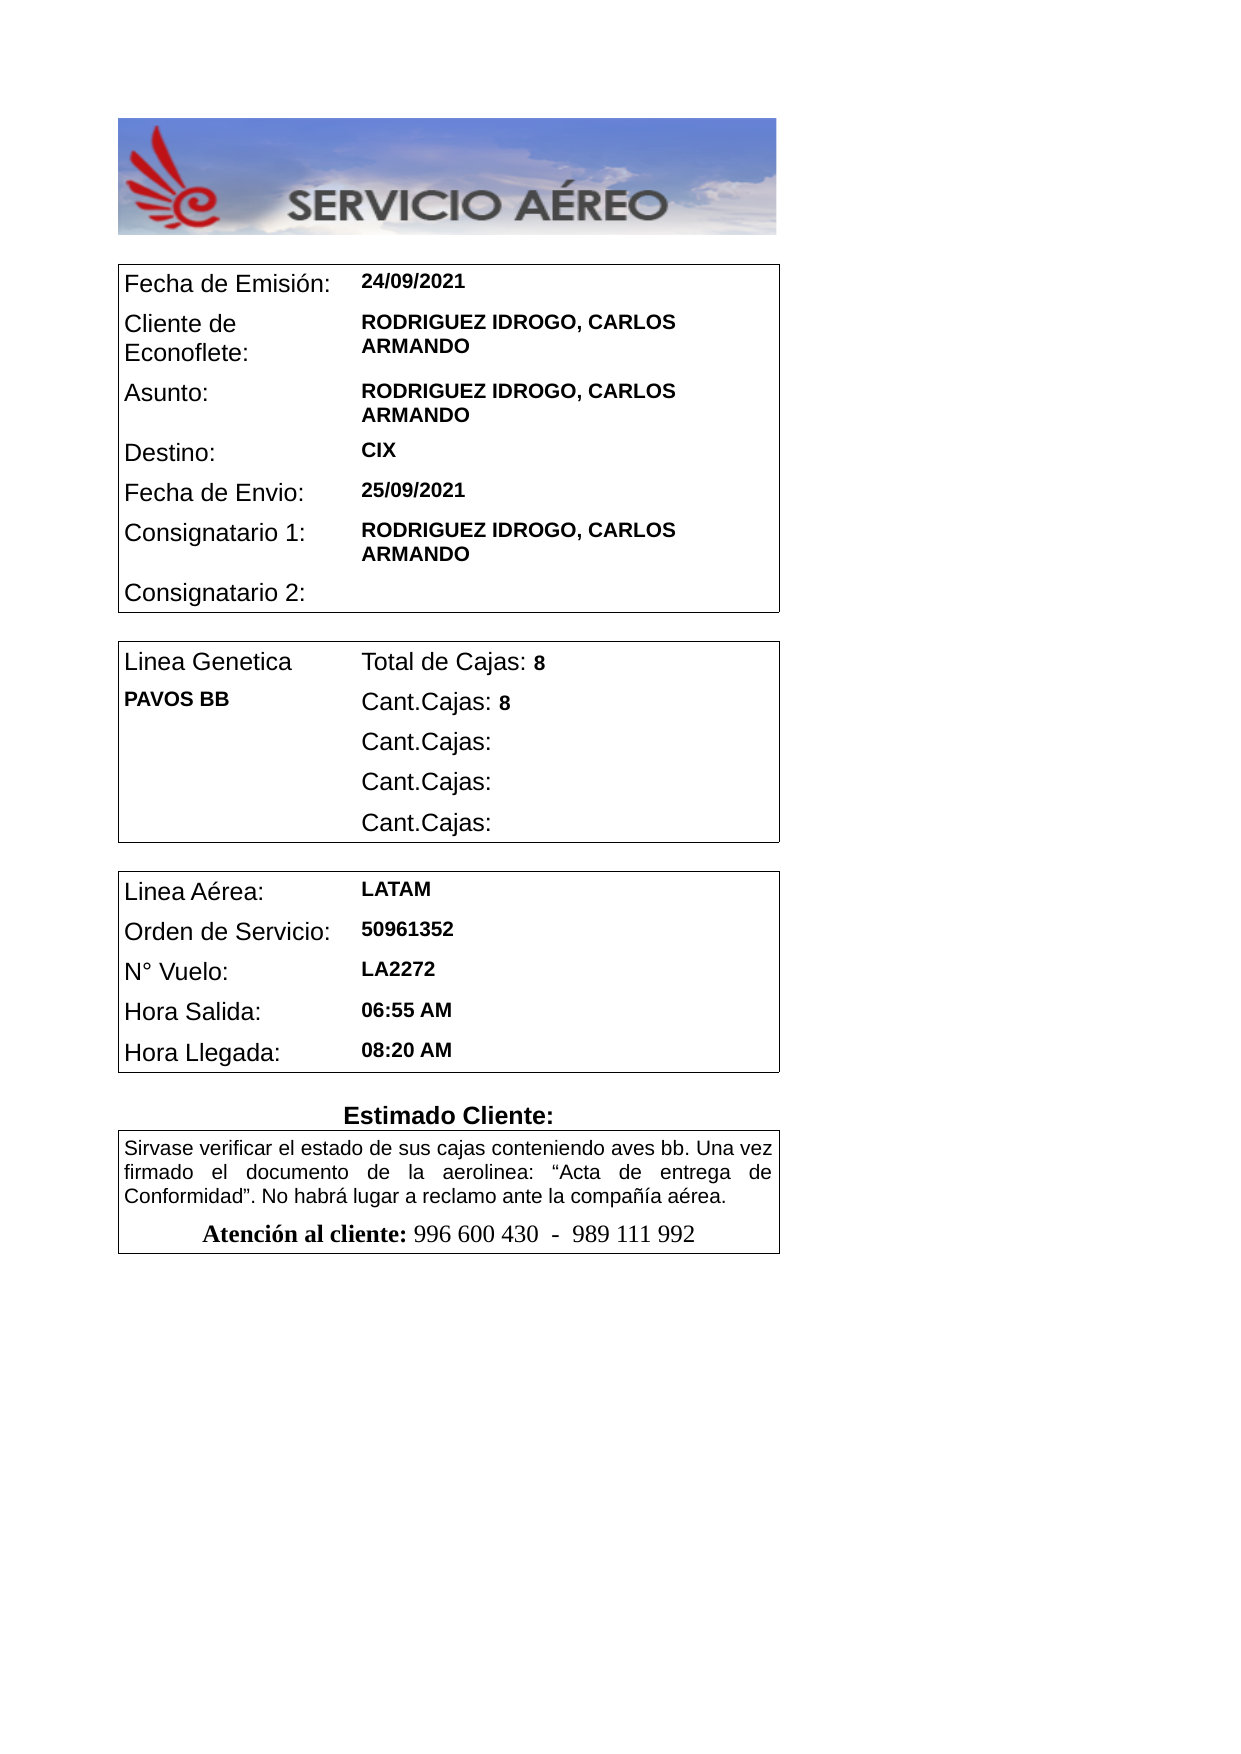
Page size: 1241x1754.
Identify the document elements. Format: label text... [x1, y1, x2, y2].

table_cell Atención al cliente: 996 600 430 - 989 111 992 [119, 1213, 779, 1253]
table_cell [119, 721, 356, 762]
table_cell Hora Llegada: [119, 1032, 356, 1072]
table_cell 25/09/2021 [356, 472, 779, 512]
table_cell Cant.Cajas: [356, 762, 779, 802]
table_cell Cliente de Econoflete: [119, 304, 356, 373]
table_cell Hora Salida: [119, 992, 356, 1032]
table_cell Fecha de Envio: [119, 472, 356, 512]
table_cell RODRIGUEZ IDROGO, CARLOS ARMANDO [356, 513, 779, 572]
table_cell [119, 802, 356, 842]
table_cell LATAM [356, 872, 779, 911]
table_cell RODRIGUEZ IDROGO, CARLOS ARMANDO [356, 373, 779, 432]
table_cell Cant.Cajas: [356, 721, 779, 762]
table_cell Consignatario 1: [119, 513, 356, 572]
table_cell RODRIGUEZ IDROGO, CARLOS ARMANDO [356, 304, 779, 373]
table_cell [118, 843, 356, 871]
table_cell 50961352 [356, 911, 779, 951]
table_cell Linea Genetica [119, 642, 356, 681]
picture [118, 118, 777, 235]
table_cell 08:20 AM [356, 1032, 779, 1072]
table_cell [356, 843, 779, 871]
table_cell [356, 613, 779, 641]
table_cell Estimado Cliente: [118, 1073, 779, 1130]
table_header Fecha de Emisión: [119, 265, 356, 304]
table_cell Orden de Servicio: [119, 911, 356, 951]
table_cell N° Vuelo: [119, 951, 356, 992]
table_cell LA2272 [356, 951, 779, 992]
table_header 24/09/2021 [356, 265, 779, 304]
table_cell CIX [356, 432, 779, 472]
table_cell [118, 613, 356, 641]
table_cell 06:55 AM [356, 992, 779, 1032]
table_cell Consignatario 2: [119, 572, 356, 612]
table_cell Destino: [119, 432, 356, 472]
table_cell [119, 762, 356, 802]
table_cell Sirvase verificar el estado de sus cajas conteniendo aves bb. Una vez firmado el documento de la aerolinea: “Acta de entrega de Conformidad”. No habrá lugar a reclamo ante la compañía aérea. [119, 1131, 779, 1213]
table_cell Cant.Cajas: [356, 802, 779, 842]
table_cell Linea Aérea: [119, 872, 356, 911]
table_cell Total de Cajas: 8 [356, 642, 779, 681]
table_cell PAVOS BB [119, 681, 356, 721]
table_cell Asunto: [119, 373, 356, 432]
table_cell Cant.Cajas: 8 [356, 681, 779, 721]
table_cell [356, 572, 779, 612]
